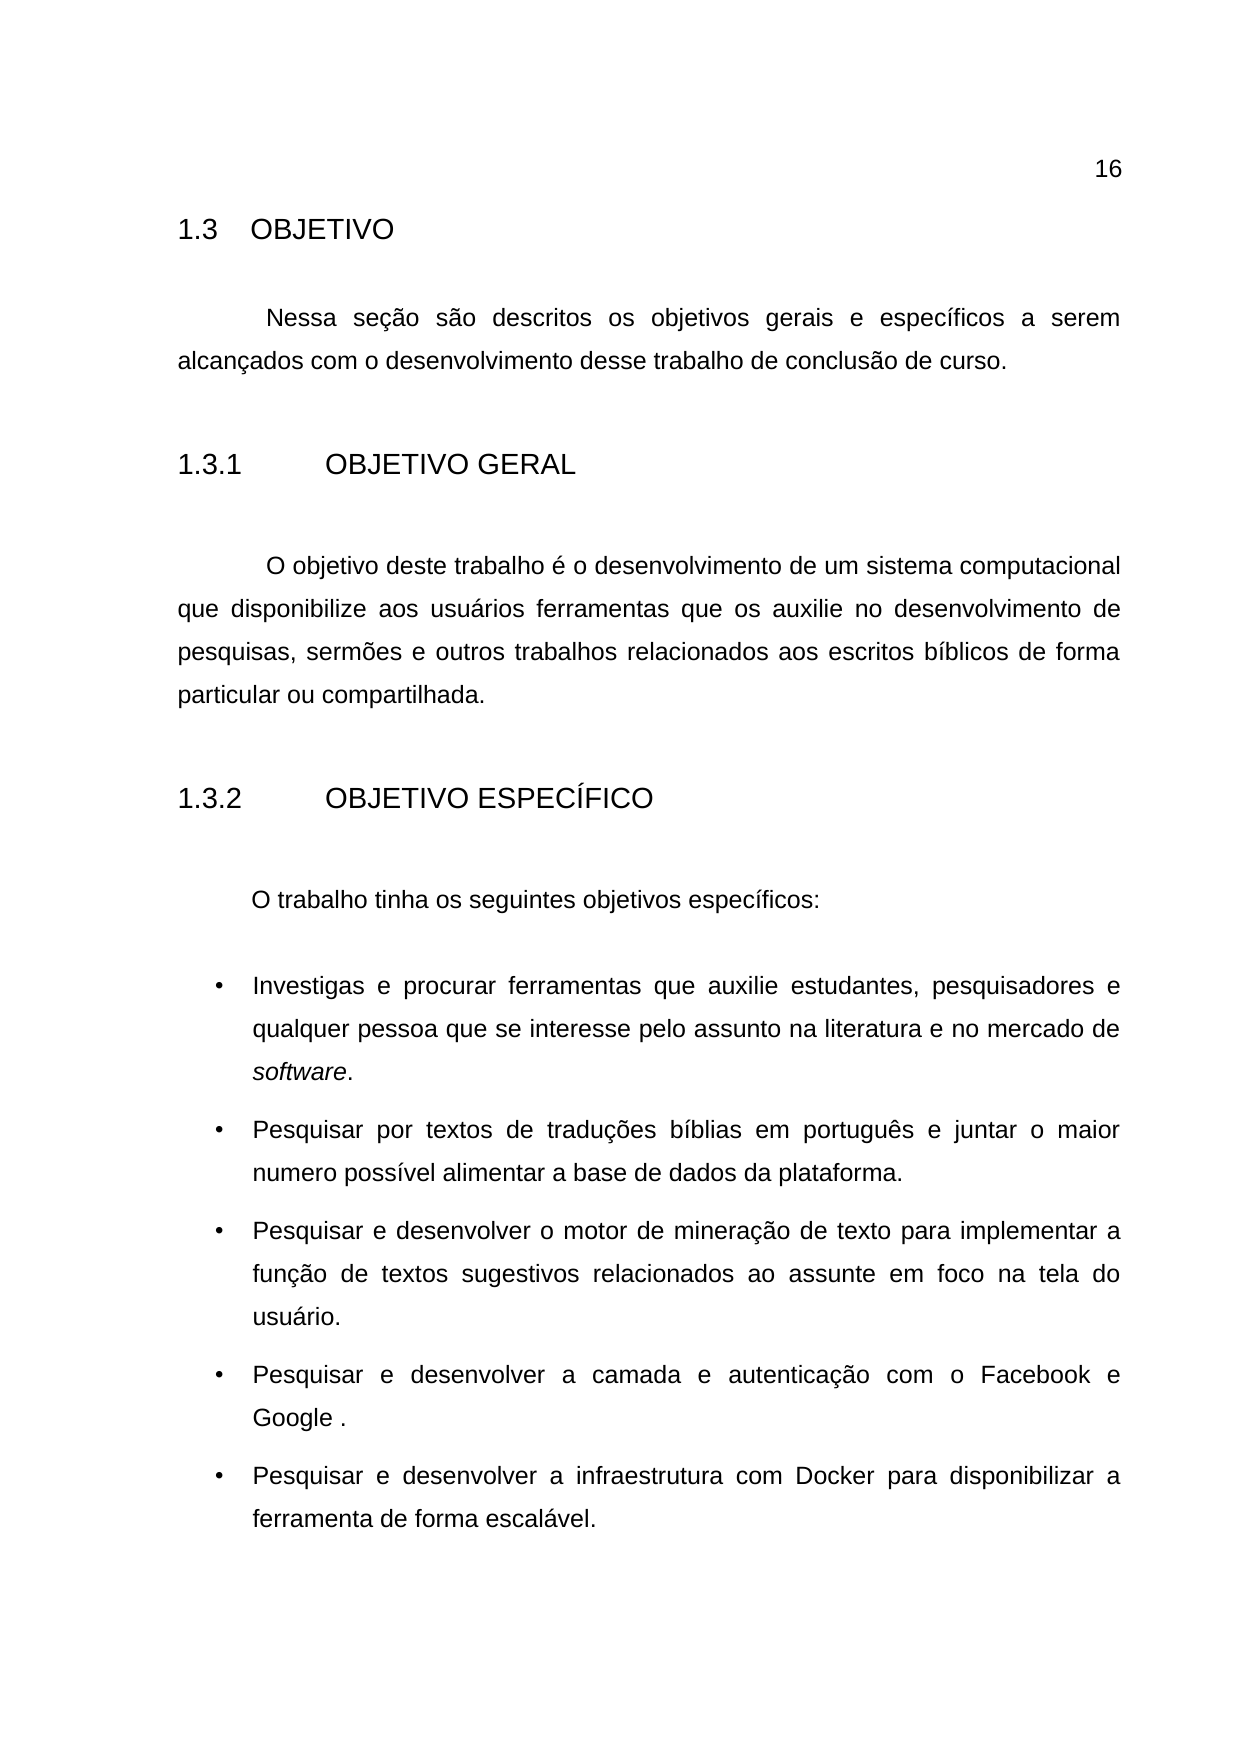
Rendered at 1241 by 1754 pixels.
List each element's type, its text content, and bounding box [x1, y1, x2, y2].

list Pesquisar por textos de traduções bíblias em português e juntar o maior numero possível alimentar a base de dados da plataforma. [215, 1115, 1122, 1187]
list Investigas e procurar ferramentas que auxilie estudantes, pesquisadores e qualquer pessoa que se interesse pelo assunto na literatura e no mercado de software. [215, 971, 1122, 1086]
text O objetivo deste trabalho é o desenvolvimento de um sistema computacional que disponibilize aos usuários ferramentas que os auxilie no desenvolvimento de pesquisas, sermões e outros trabalhos relacionados aos escritos bíblicos de forma particular ou compartilhada. [177, 551, 1122, 709]
list Nessa seção são descritos os objetivos gerais e específicos a serem alcançados com o desenvolvimento desse trabalho de conclusão de curso. [177, 303, 1122, 375]
subtitle OBJETIVO ESPECÍFICO [177, 781, 1122, 814]
subtitle OBJETIVO [177, 212, 1122, 245]
list Pesquisar e desenvolver a camada e autenticação com o Facebook e Google . [215, 1360, 1122, 1432]
list Pesquisar e desenvolver a infraestrutura com Docker para disponibilizar a ferramenta de forma escalável. [215, 1461, 1122, 1533]
subtitle OBJETIVO GERAL [177, 447, 1122, 481]
list Pesquisar e desenvolver o motor de mineração de texto para implementar a função de textos sugestivos relacionados ao assunte em foco na tela do usuário. [215, 1216, 1122, 1331]
text O trabalho tinha os seguintes objetivos específicos: [177, 885, 1122, 913]
